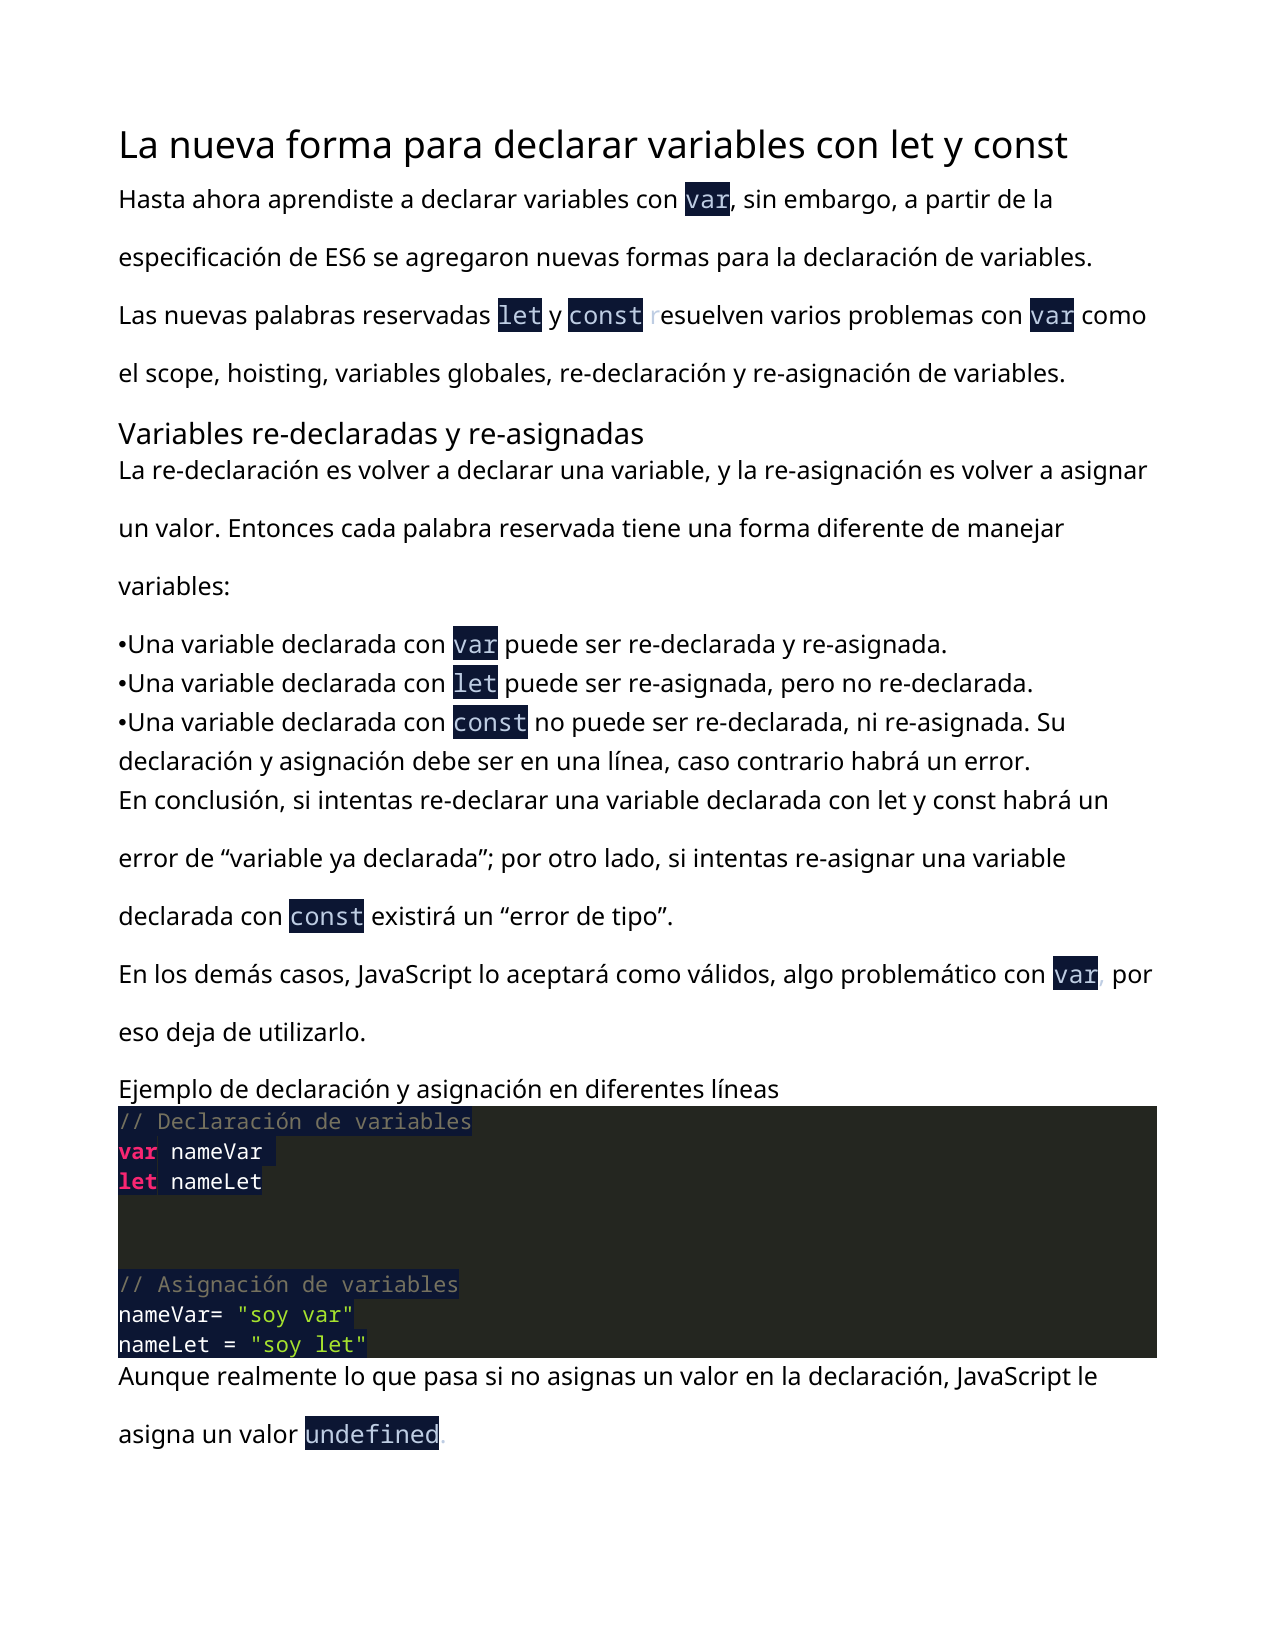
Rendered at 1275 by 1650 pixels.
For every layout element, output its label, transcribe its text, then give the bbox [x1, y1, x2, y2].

subtitle La nueva forma para declarar variables con let y const [118, 118, 1157, 169]
text nameLet = "soy let" [118, 1329, 1157, 1358]
text En los demás casos, JavaScript lo aceptará como válidos, algo problemático con var, por eso deja de utilizarlo. [118, 956, 1157, 1048]
text // Declaración de variables [118, 1106, 1157, 1136]
text En conclusión, si intentas re-declarar una variable declarada con let y const habrá un error de “variable ya declarada”; por otro lado, si intentas re-asignar una variable declarada con const existirá un “error de tipo”. [118, 783, 1157, 933]
list Una variable declarada con var puede ser re-declarada y re-asignada. [118, 626, 1157, 660]
subtitle Variables re-declaradas y re-asignadas [118, 413, 1157, 453]
text Hasta ahora aprendiste a declarar variables con var, sin embargo, a partir de la especificación de ES6 se agregaron nuevas formas para la declaración de variables. [118, 182, 1157, 274]
text var nameVar [118, 1136, 1157, 1166]
subtitle Ejemplo de declaración y asignación en diferentes líneas [118, 1072, 1157, 1106]
text nameVar= "soy var" [118, 1299, 1157, 1329]
text let nameLet [118, 1166, 1157, 1195]
text Aunque realmente lo que pasa si no asignas un valor en la declaración, JavaScript le asigna un valor undefined. [118, 1358, 1157, 1450]
text Las nuevas palabras reservadas let y const resuelven varios problemas con var como el scope, hoisting, variables globales, re-declaración y re-asignación de variables. [118, 297, 1157, 389]
text La re-declaración es volver a declarar una variable, y la re-asignación es volver a asignar un valor. Entonces cada palabra reservada tiene una forma diferente de manejar variables: [118, 453, 1157, 602]
list Una variable declarada con const no puede ser re-declarada, ni re-asignada. Su declaración y asignación debe ser en una línea, caso contrario habrá un error. [118, 704, 1157, 778]
text // Asignación de variables [118, 1269, 1157, 1299]
list Una variable declarada con let puede ser re-asignada, pero no re-declarada. [118, 665, 1157, 699]
